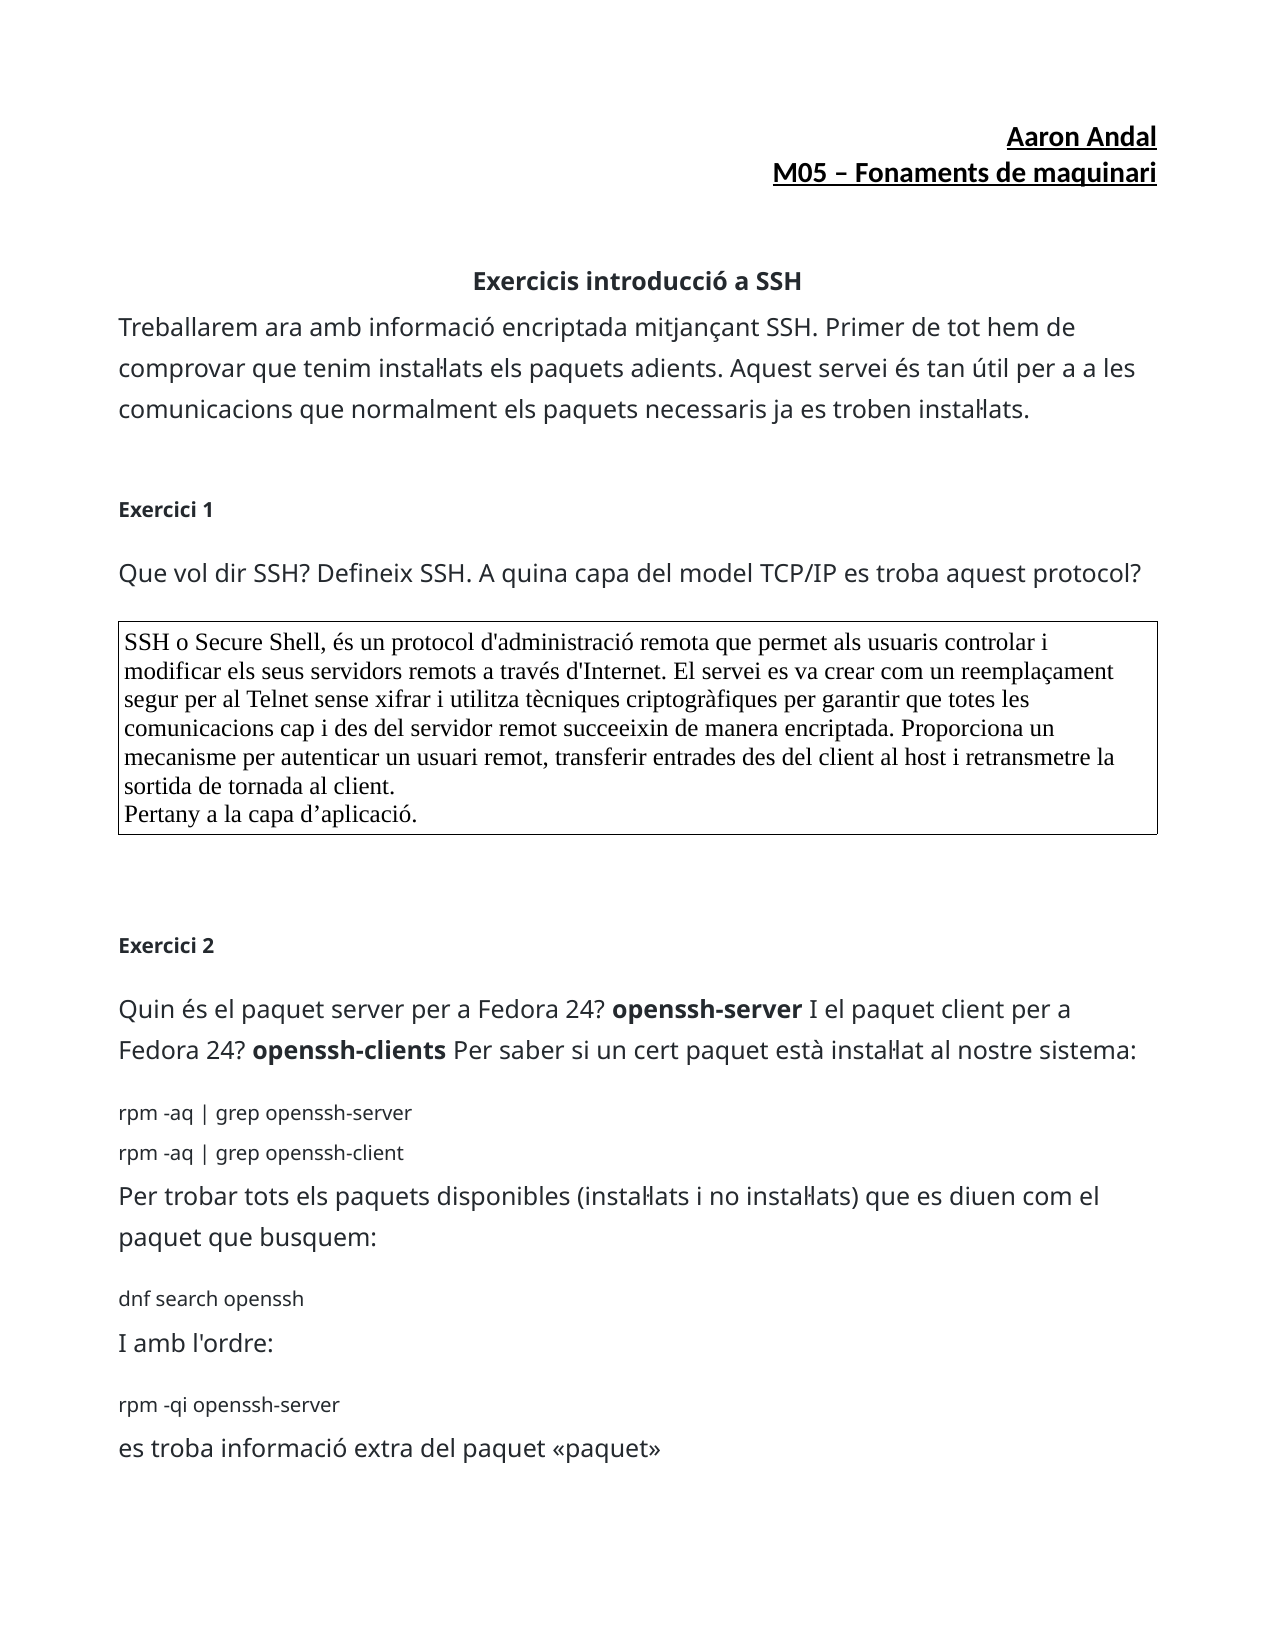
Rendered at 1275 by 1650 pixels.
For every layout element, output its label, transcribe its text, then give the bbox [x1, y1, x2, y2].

text rpm -aq | grep openssh-client [118, 1138, 1157, 1166]
text Per trobar tots els paquets disponibles (instal·lats i no instal·lats) que es diuen com el paquet que busquem: [118, 1178, 1157, 1253]
text es troba informació extra del paquet «paquet» [118, 1431, 1157, 1465]
text M05 – Fonaments de maquinari [118, 154, 1157, 189]
subtitle Exercicis introducció a SSH [118, 263, 1157, 297]
subtitle Exercici 1 [118, 495, 1157, 523]
text Quin és el paquet server per a Fedora 24? openssh-server I el paquet client per a Fedora 24? openssh-clients Per saber si un cert paquet està instal·lat al nostre sistema: [118, 992, 1157, 1066]
text I amb l'ordre: [118, 1325, 1157, 1359]
text Treballarem ara amb informació encriptada mitjançant SSH. Primer de tot hem de comprovar que tenim instal·lats els paquets adients. Aquest servei és tan útil per a a les comunicacions que normalment els paquets necessaris ja es troben instal·lats. [118, 310, 1157, 426]
table_header SSH o Secure Shell, és un protocol d'administració remota que permet als usuaris controlar i modificar els seus servidors remots a través d'Internet. El servei es va crear com un reemplaçament segur per al Telnet sense xifrar i utilitza tècniques criptogràfiques per garantir que totes les comunicacions cap i des del servidor remot succeeixin de manera encriptada. Proporciona un mecanisme per autenticar un usuari remot, transferir entrades des del client al host i retransmetre la sortida de tornada al client. Pertany a la capa d’aplicació. [119, 622, 1157, 834]
text Aaron Andal [118, 118, 1157, 154]
text Que vol dir SSH? Defineix SSH. A quina capa del model TCP/IP es troba aquest protocol? [118, 555, 1157, 589]
text dnf search openssh [118, 1285, 1157, 1313]
subtitle Exercici 2 [118, 931, 1157, 959]
text rpm -qi openssh-server [118, 1391, 1157, 1419]
text rpm -aq | grep openssh-server [118, 1098, 1157, 1126]
